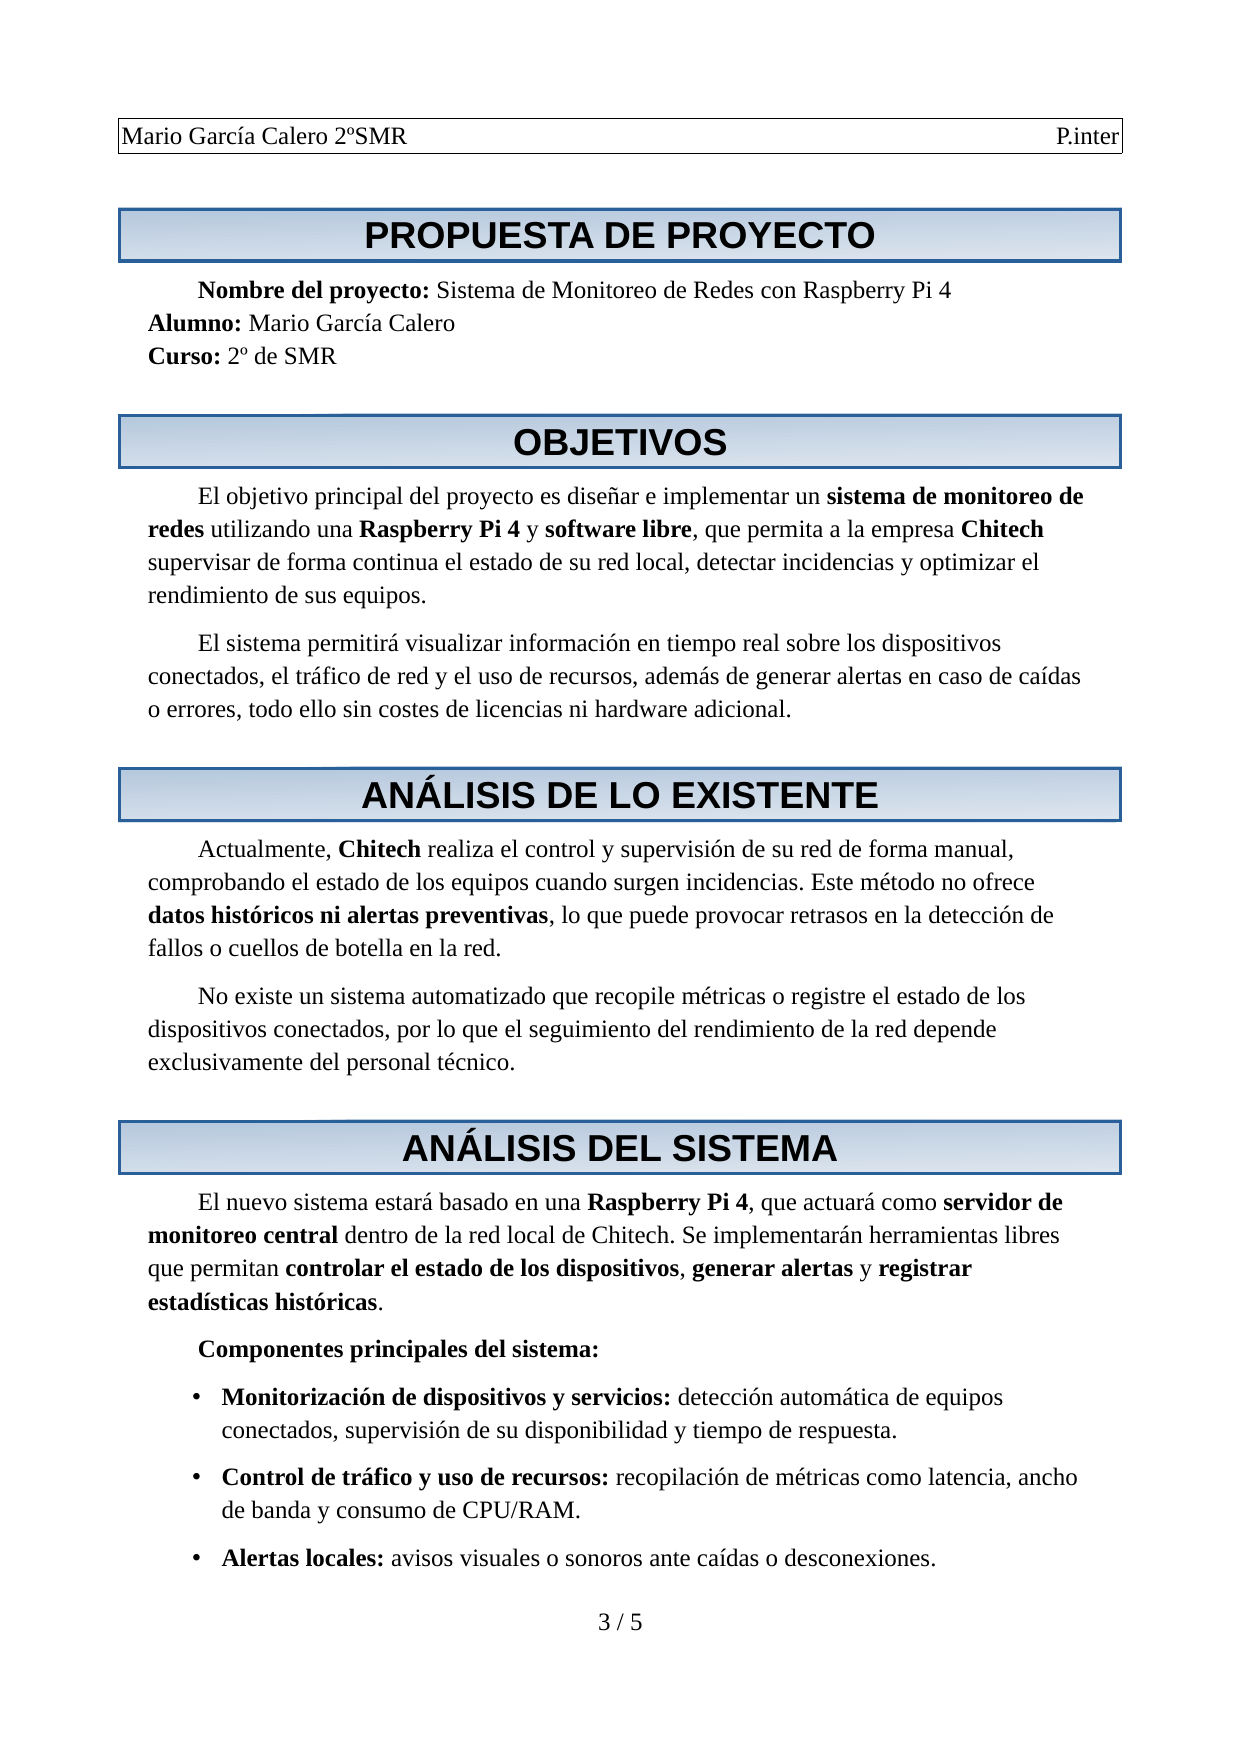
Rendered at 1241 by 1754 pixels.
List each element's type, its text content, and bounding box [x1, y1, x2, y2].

subtitle PROPUESTA DE PROYECTO [121, 211, 1119, 259]
subtitle ANÁLISIS DEL SISTEMA [121, 1123, 1119, 1172]
list Control de tráfico y uso de recursos: recopilación de métricas como latencia, ancho de banda y consumo de CPU/RAM. [192, 1462, 1093, 1524]
subtitle OBJETIVOS [121, 417, 1119, 466]
text No existe un sistema automatizado que recopile métricas o registre el estado de los dispositivos conectados, por lo que el seguimiento del rendimiento de la red depende exclusivamente del personal técnico. [148, 981, 1093, 1076]
text Nombre del proyecto: Sistema de Monitoreo de Redes con Raspberry Pi 4 Alumno: Mario García Calero Curso: 2º de SMR [148, 275, 1093, 370]
text El objetivo principal del proyecto es diseñar e implementar un sistema de monitoreo de redes utilizando una Raspberry Pi 4 y software libre, que permita a la empresa Chitech supervisar de forma continua el estado de su red local, detectar incidencias y optimizar el rendimiento de sus equipos. [148, 481, 1093, 609]
text El nuevo sistema estará basado en una Raspberry Pi 4, que actuará como servidor de monitoreo central dentro de la red local de Chitech. Se implementarán herramientas libres que permitan controlar el estado de los dispositivos, generar alertas y registrar estadísticas históricas. [148, 1187, 1093, 1315]
list Monitorización de dispositivos y servicios: detección automática de equipos conectados, supervisión de su disponibilidad y tiempo de respuesta. [192, 1382, 1093, 1443]
subtitle ANÁLISIS DE LO EXISTENTE [121, 770, 1119, 819]
text El sistema permitirá visualizar información en tiempo real sobre los dispositivos conectados, el tráfico de red y el uso de recursos, además de generar alertas en caso de caídas o errores, todo ello sin costes de licencias ni hardware adicional. [148, 628, 1093, 723]
list Alertas locales: avisos visuales o sonoros ante caídas o desconexiones. [192, 1543, 1093, 1572]
text Componentes principales del sistema: [148, 1334, 1093, 1363]
text Actualmente, Chitech realiza el control y supervisión de su red de forma manual, comprobando el estado de los equipos cuando surgen incidencias. Este método no ofrece datos históricos ni alertas preventivas, lo que puede provocar retrasos en la detección de fallos o cuellos de botella en la red. [148, 834, 1093, 962]
